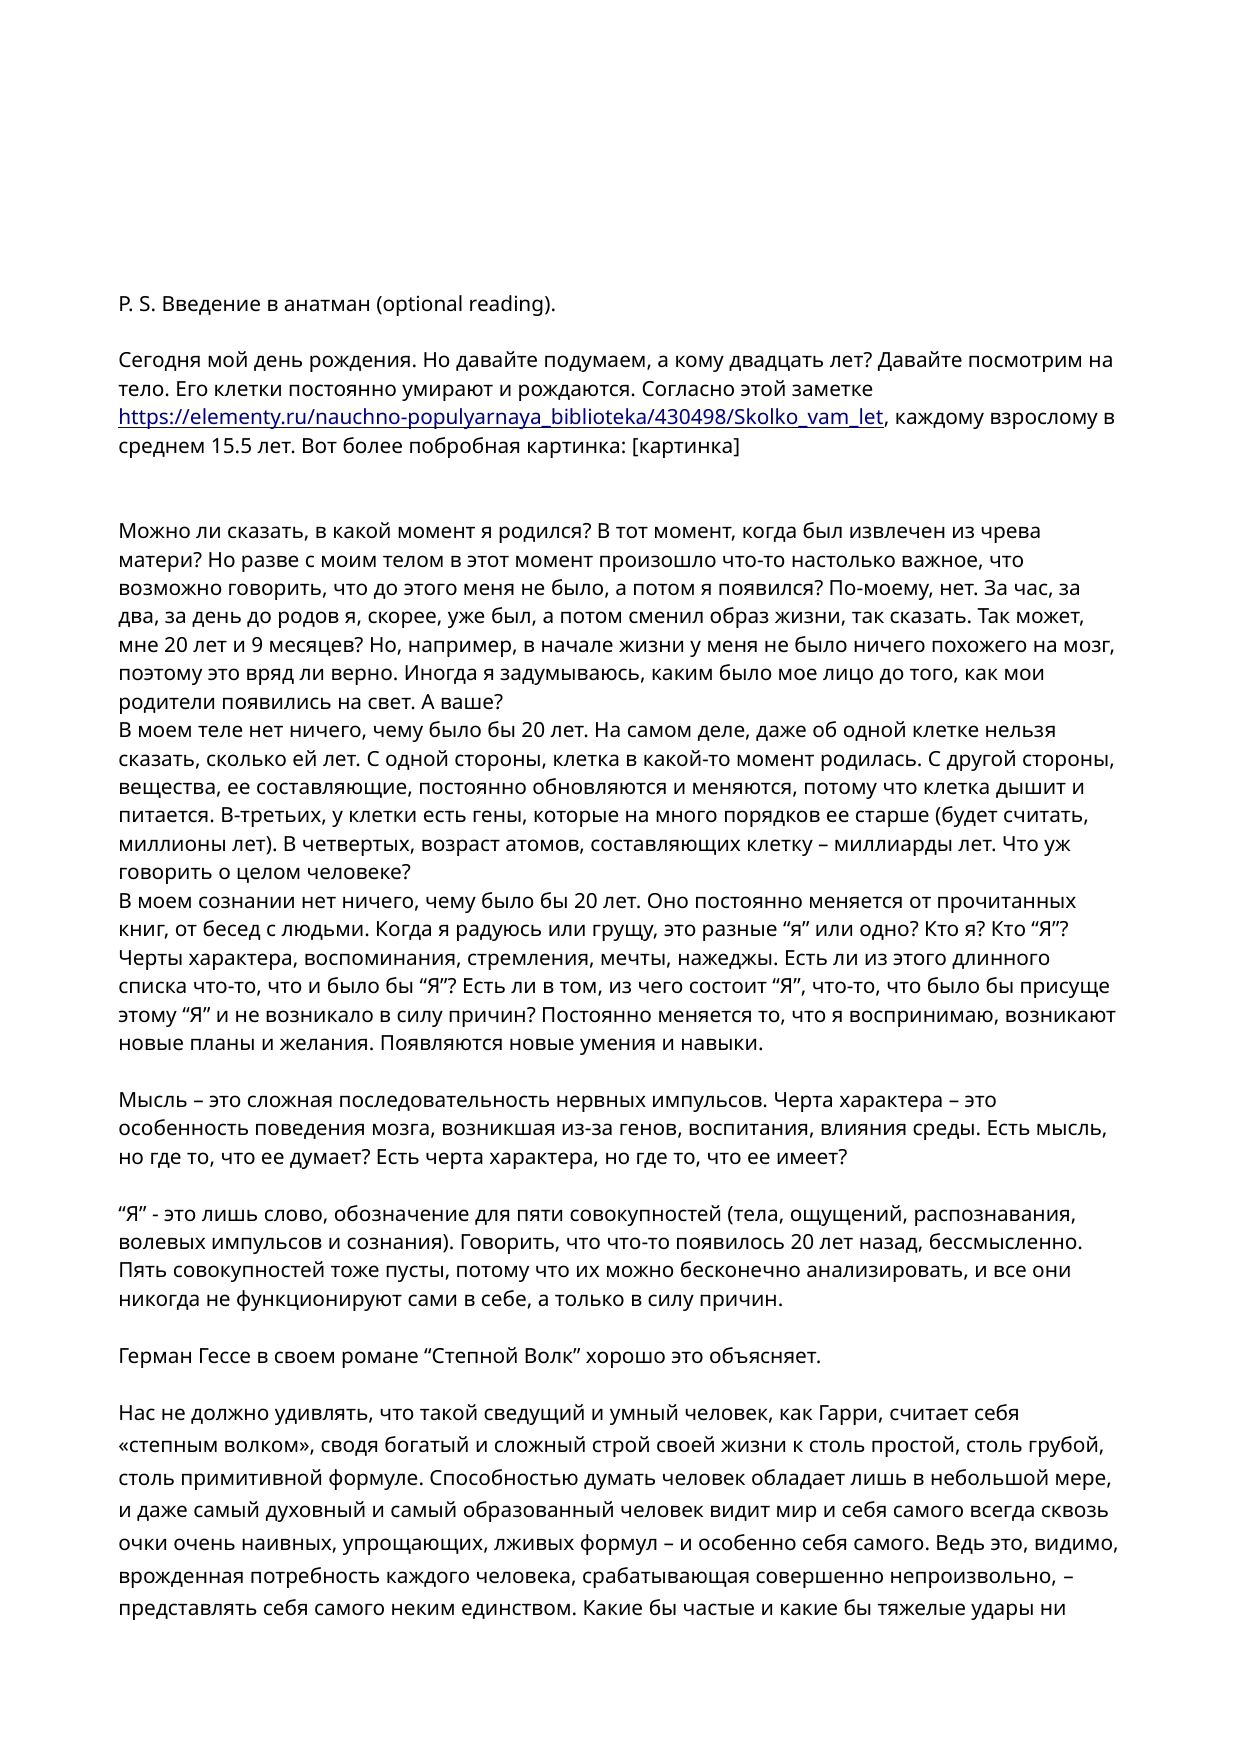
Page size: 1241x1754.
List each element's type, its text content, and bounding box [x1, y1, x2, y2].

text Нас не должно удивлять, что такой сведущий и умный человек, как Гарри, считает себя «степным волком», сводя богатый и сложный строй своей жизни к столь простой, столь грубой, столь примитивной формуле. Способностью думать человек обладает лишь в небольшой мере, и даже самый духовный и самый образованный человек видит мир и себя самого всегда сквозь очки очень наивных, упрощающих, лживых формул – и особенно себя самого. Ведь это, видимо, врожденная потребность каждого человека, срабатывающая совершенно непроизвольно, – представлять себя самого неким единством. Какие бы частые и какие бы тяжелые удары ни [118, 1398, 1122, 1622]
text Можно ли сказать, в какой момент я родился? В тот момент, когда был извлечен из чрева матери? Но разве с моим телом в этот момент произошло что-то настолько важное, что возможно говорить, что до этого меня не было, а потом я появился? По-моему, нет. За час, за два, за день до родов я, скорее, уже был, а потом сменил образ жизни, так сказать. Так может, мне 20 лет и 9 месяцев? Но, например, в начале жизни у меня не было ничего похожего на мозг, поэтому это вряд ли верно. Иногда я задумываюсь, каким было мое лицо до того, как мои родители появились на свет. А ваше? [118, 516, 1122, 715]
text Мысль – это сложная последовательность нервных импульсов. Черта характера – это особенность поведения мозга, возникшая из-за генов, воспитания, влияния среды. Есть мысль, но где то, что ее думает? Есть черта характера, но где то, что ее имеет? [118, 1085, 1122, 1170]
text Сегодня мой день рождения. Но давайте подумаем, а кому двадцать лет? Давайте посмотрим на тело. Его клетки постоянно умирают и рождаются. Согласно этой заметке https://elementy.ru/nauchno-populyarnaya_biblioteka/430498/Skolko_vam_let, каждому взрослому в среднем 15.5 лет. Вот более побробная картинка: [картинка] [118, 346, 1122, 459]
text “Я” - это лишь слово, обозначение для пяти совокупностей (тела, ощущений, распознавания, волевых импульсов и сознания). Говорить, что что-то появилось 20 лет назад, бессмысленно. Пять совокупностей тоже пусты, потому что их можно бесконечно анализировать, и все они никогда не функционируют сами в себе, а только в силу причин. [118, 1199, 1122, 1312]
text В моем теле нет ничего, чему было бы 20 лет. На самом деле, даже об одной клетке нельзя сказать, сколько ей лет. С одной стороны, клетка в какой-то момент родилась. С другой стороны, вещества, ее составляющие, постоянно обновляются и меняются, потому что клетка дышит и питается. В-третьих, у клетки есть гены, которые на много порядков ее старше (будет считать, миллионы лет). В четвертых, возраст атомов, составляющих клетку – миллиарды лет. Что уж говорить о целом человеке? [118, 715, 1122, 886]
text P. S. Введение в анатман (optional reading). [118, 289, 1122, 317]
text Герман Гессе в своем романе “Степной Волк” хорошо это объясняет. [118, 1341, 1122, 1369]
text В моем сознании нет ничего, чему было бы 20 лет. Оно постоянно меняется от прочитанных книг, от бесед с людьми. Когда я радуюсь или грущу, это разные “я” или одно? Кто я? Кто “Я”? Черты характера, воспоминания, стремления, мечты, нажеджы. Есть ли из этого длинного списка что-то, что и было бы “Я”? Есть ли в том, из чего состоит “Я”, что-то, что было бы присуще этому “Я” и не возникало в силу причин? Постоянно меняется то, что я воспринимаю, возникают новые планы и желания. Появляются новые умения и навыки. [118, 886, 1122, 1057]
